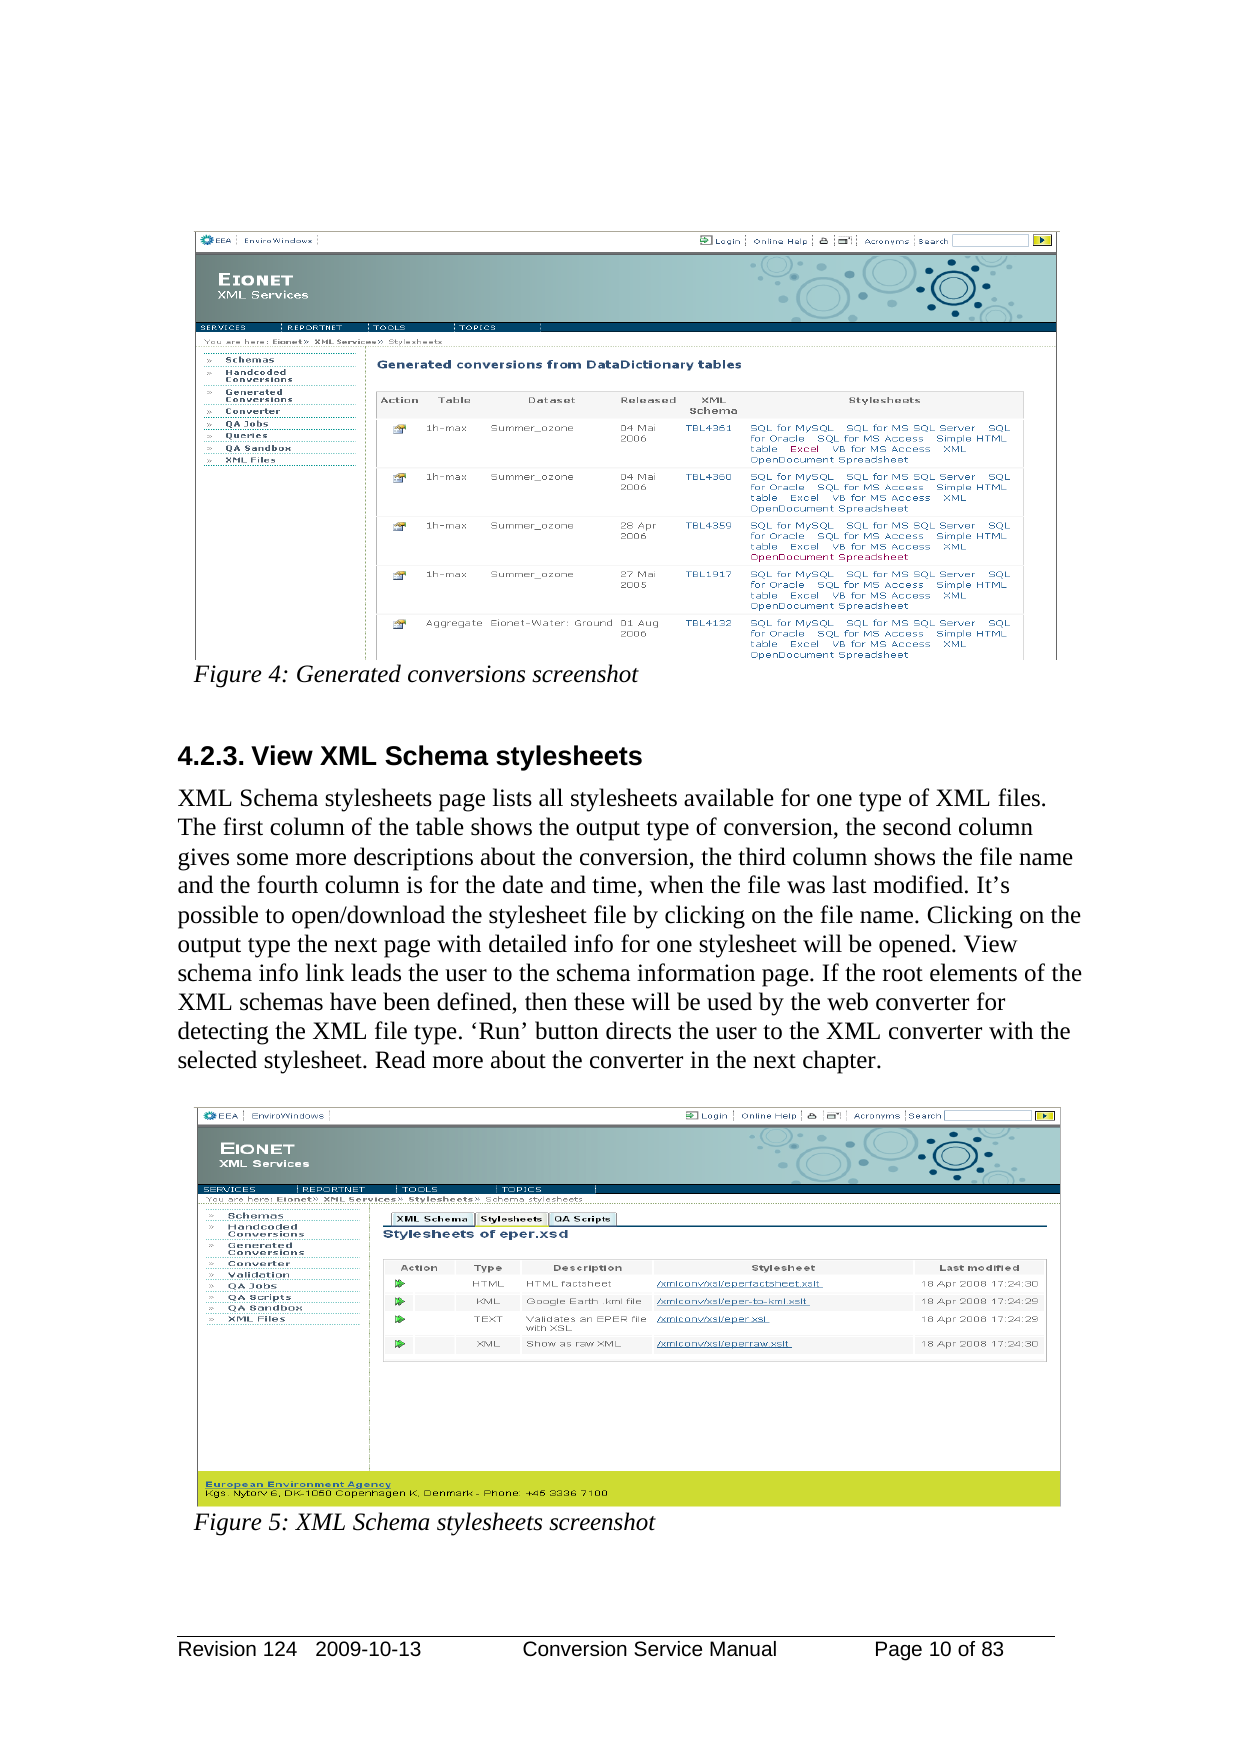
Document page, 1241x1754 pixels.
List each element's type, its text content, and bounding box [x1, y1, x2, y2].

text Figure 5: XML Schema stylesheets screenshot [194, 1507, 1061, 1536]
subtitle View XML Schema stylesheets [177, 740, 1092, 771]
text Figure 4: Generated conversions screenshot [194, 660, 1060, 688]
text XML Schema stylesheets page lists all stylesheets available for one type of XML files. The first column of the table shows the output type of conversion, the second column gives some more descriptions about the conversion, the third column shows the file name and the fourth column is for the date and time, when the file was last modified. It’s possible to open/download the stylesheet file by clicking on the file name. Clicking on the output type the next page with detailed info for one stylesheet will be opened. View schema info link leads the user to the schema information page. If the root elements of the XML schemas have been defined, then these will be used by the web converter for detecting the XML file type. ‘Run’ button directs the user to the XML converter with the selected stylesheet. Read more about the converter in the next chapter. [177, 783, 1092, 1074]
